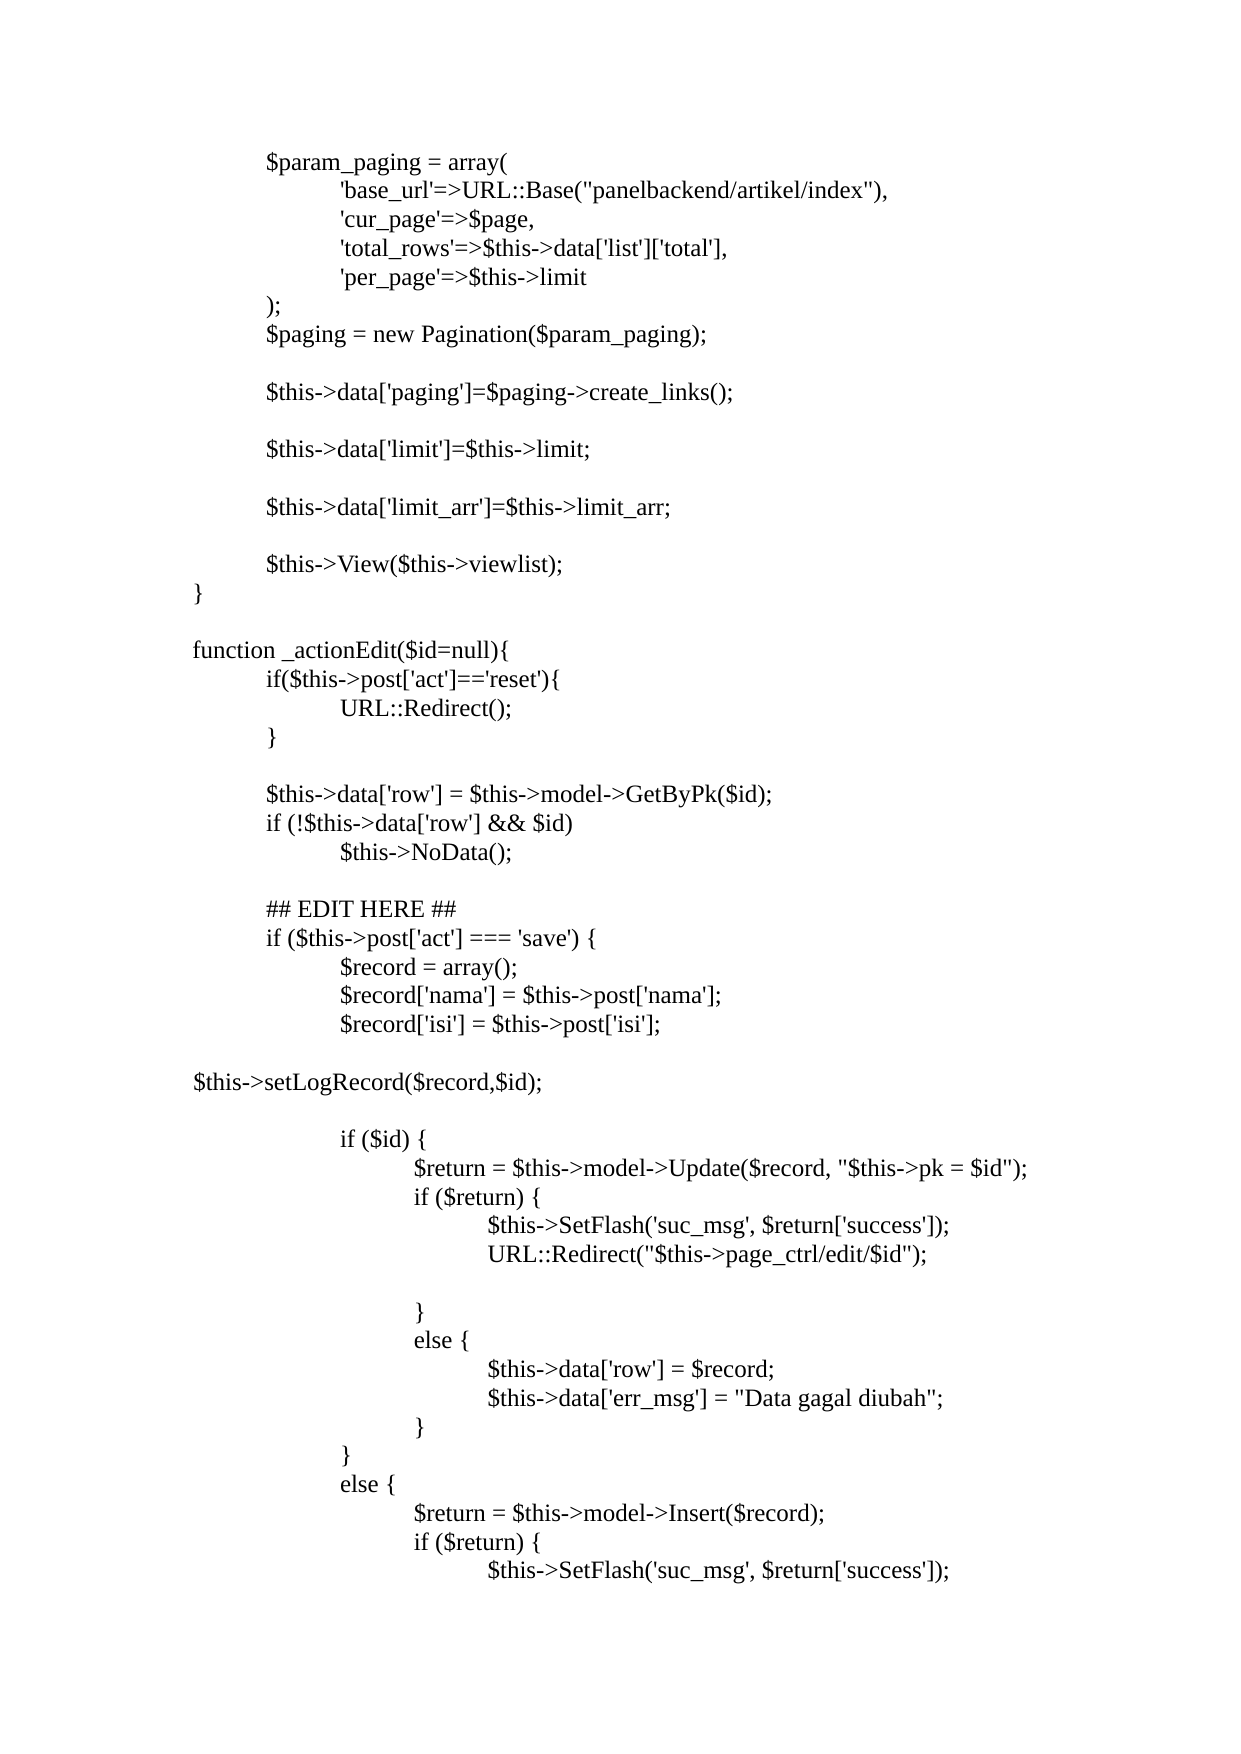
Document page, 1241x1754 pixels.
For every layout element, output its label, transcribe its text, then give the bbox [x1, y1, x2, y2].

text function _actionEdit($id=null){ [118, 636, 1122, 664]
text if ($id) { [118, 1124, 1122, 1153]
text $return = $this->model->Update($record, "$this->pk = $id"); [118, 1153, 1122, 1182]
text 'per_page'=>$this->limit [118, 262, 1122, 291]
text } [118, 1297, 1122, 1326]
text $this->data['row'] = $record; [118, 1354, 1122, 1383]
text $this->View($this->viewlist); [118, 549, 1122, 578]
text $return = $this->model->Insert($record); [118, 1498, 1122, 1527]
text ); [118, 291, 1122, 319]
text ## EDIT HERE ## [118, 894, 1122, 923]
text $this->SetFlash('suc_msg', $return['success']); [118, 1211, 1122, 1239]
text else { [118, 1326, 1122, 1354]
text } [118, 578, 1122, 607]
text $this->data['limit']=$this->limit; [118, 434, 1122, 463]
text $this->data['err_msg'] = "Data gagal diubah"; [118, 1383, 1122, 1412]
text 'total_rows'=>$this->data['list']['total'], [118, 233, 1122, 262]
text $record = array(); [118, 952, 1122, 981]
text URL::Redirect("$this->page_ctrl/edit/$id"); [118, 1239, 1122, 1297]
text $record['isi'] = $this->post['isi']; [118, 1009, 1122, 1038]
text if ($this->post['act'] === 'save') { [118, 923, 1122, 952]
text $this->setLogRecord($record,$id); [118, 1067, 1122, 1096]
text 'base_url'=>URL::Base("panelbackend/artikel/index"), [118, 176, 1122, 204]
text $paging = new Pagination($param_paging); [118, 319, 1122, 348]
text $this->data['paging']=$paging->create_links(); [118, 377, 1122, 406]
text if (!$this->data['row'] && $id) [118, 808, 1122, 837]
text $this->data['limit_arr']=$this->limit_arr; [118, 492, 1122, 521]
text if ($return) { [118, 1527, 1122, 1556]
text if ($return) { [118, 1182, 1122, 1211]
text if($this->post['act']=='reset'){ [118, 664, 1122, 693]
text else { [118, 1469, 1122, 1498]
text } [118, 1441, 1122, 1469]
text URL::Redirect(); [118, 693, 1122, 722]
text $this->SetFlash('suc_msg', $return['success']); [118, 1556, 1122, 1584]
text $this->data['row'] = $this->model->GetByPk($id); [118, 779, 1122, 808]
text } [118, 1412, 1122, 1441]
text $param_paging = array( [118, 147, 1122, 176]
text } [118, 722, 1122, 751]
text 'cur_page'=>$page, [118, 204, 1122, 233]
text $this->NoData(); [118, 837, 1122, 866]
text $record['nama'] = $this->post['nama']; [118, 981, 1122, 1009]
